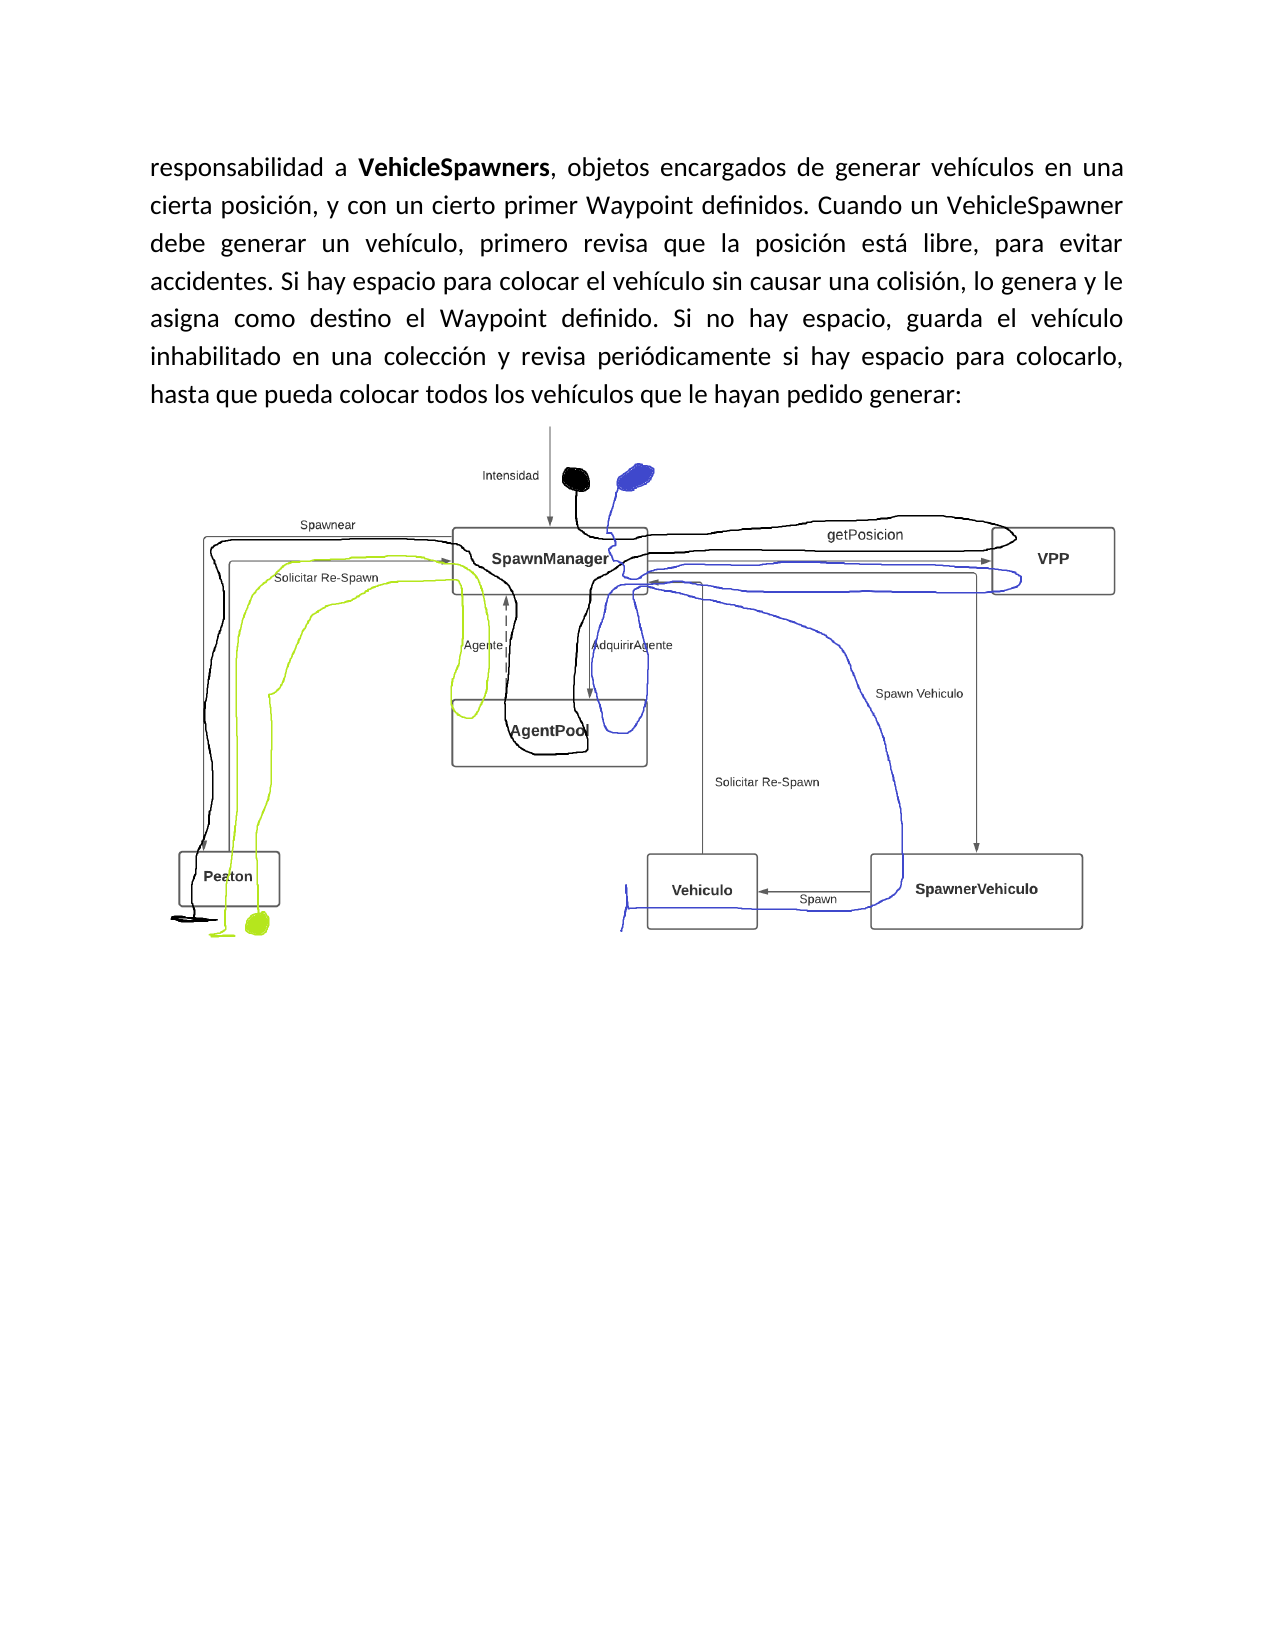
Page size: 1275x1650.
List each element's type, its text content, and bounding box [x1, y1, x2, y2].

text responsabilidad a VehicleSpawners, objetos encargados de generar vehículos en una cierta posición, y con un cierto primer Waypoint definidos. Cuando un VehicleSpawner debe generar un vehículo, primero revisa que la posición está libre, para evitar accidentes. Si hay espacio para colocar el vehículo sin causar una colisión, lo genera y le asigna como destino el Waypoint definido. Si no hay espacio, guarda el vehículo inhabilitado en una colección y revisa periódicamente si hay espacio para colocarlo, hasta que pueda colocar todos los vehículos que le hayan pedido generar: [150, 150, 1125, 411]
picture [150, 415, 1125, 941]
